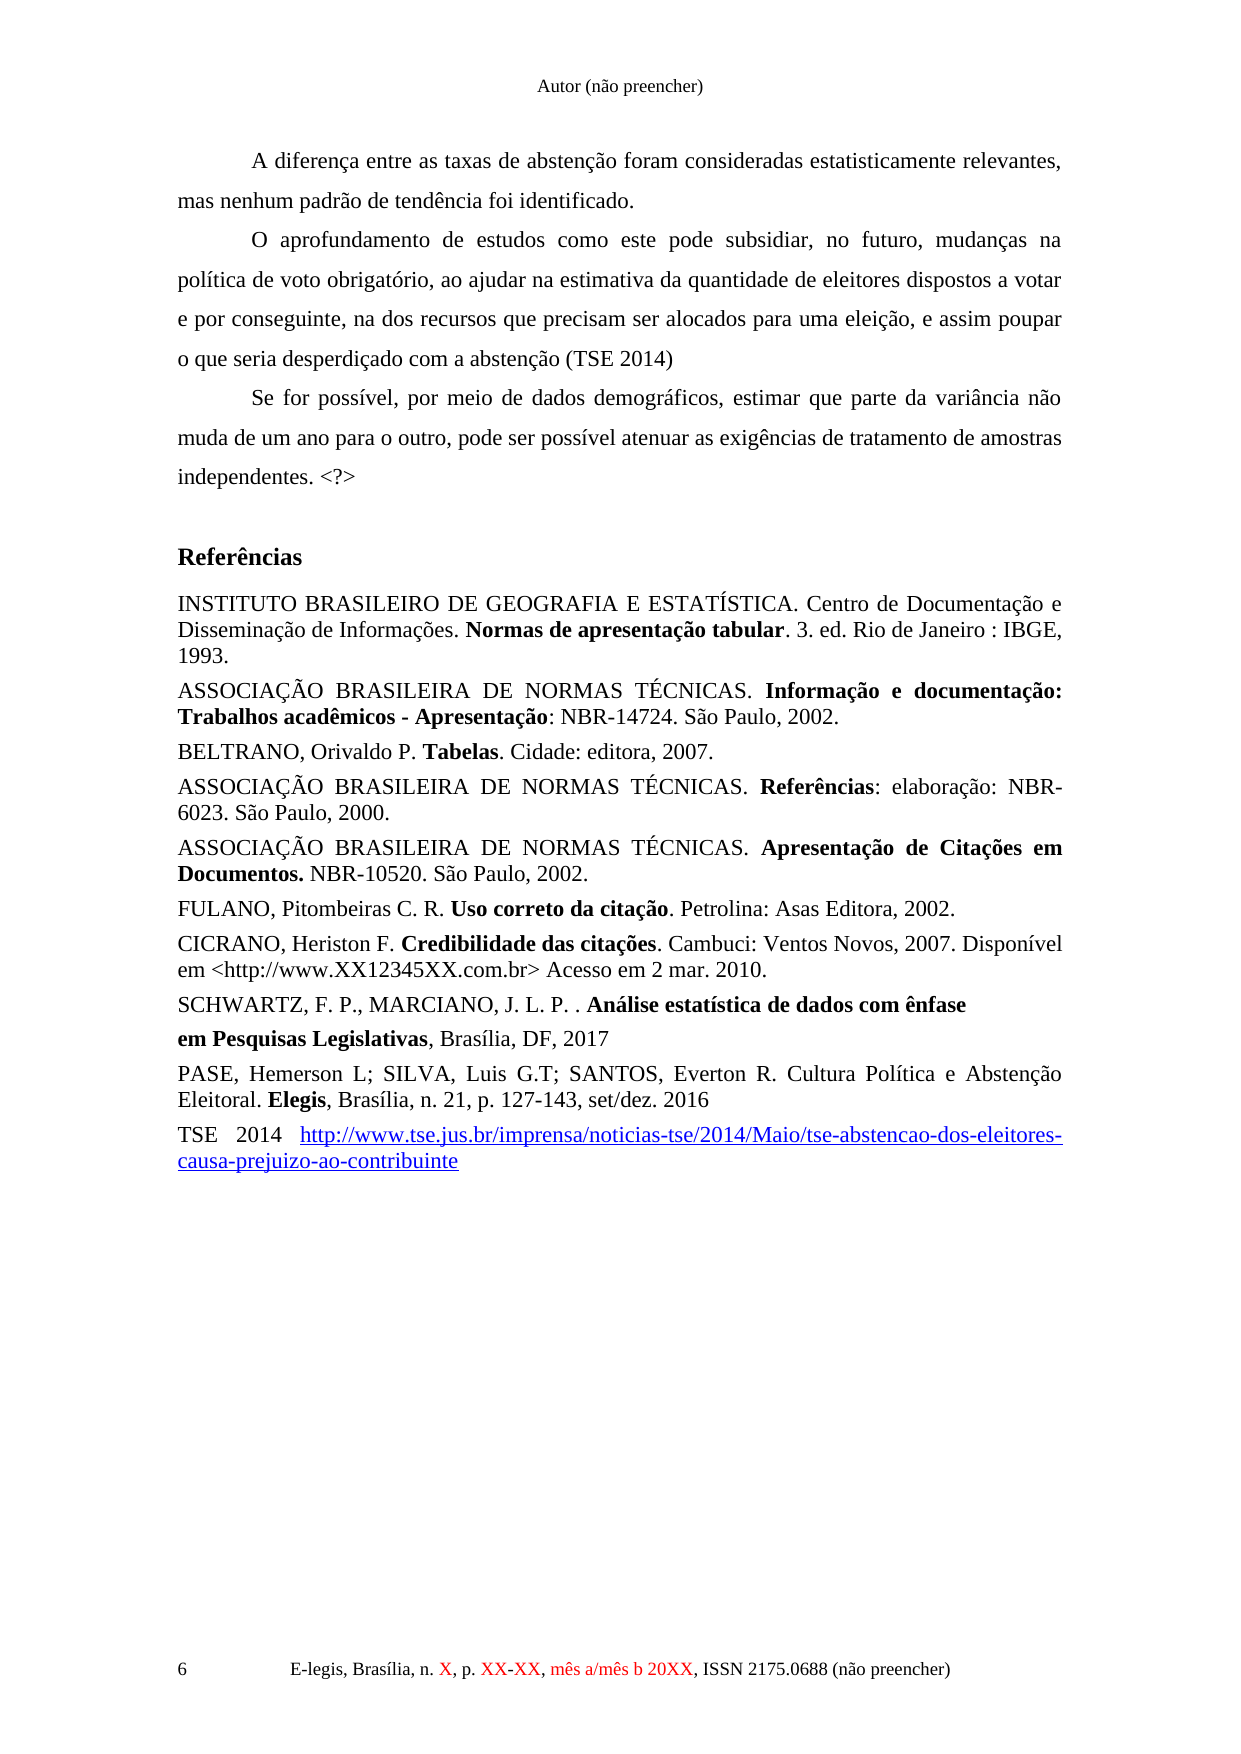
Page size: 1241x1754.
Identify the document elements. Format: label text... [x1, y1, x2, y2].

text O aprofundamento de estudos como este pode subsidiar, no futuro, mudanças na política de voto obrigatório, ao ajudar na estimativa da quantidade de eleitores dispostos a votar e por conseguinte, na dos recursos que precisam ser alocados para uma eleição, e assim poupar o que seria desperdiçado com a abstenção (TSE 2014) [177, 227, 1063, 371]
text ASSOCIAÇÃO BRASILEIRA DE NORMAS TÉCNICAS. Informação e documentação: Trabalhos acadêmicos - Apresentação: NBR-14724. São Paulo, 2002. [177, 677, 1063, 730]
text FULANO, Pitombeiras C. R. Uso correto da citação. Petrolina: Asas Editora, 2002. [177, 895, 1063, 921]
text INSTITUTO BRASILEIRO DE GEOGRAFIA E ESTATÍSTICA. Centro de Documentação e Disseminação de Informações. Normas de apresentação tabular. 3. ed. Rio de Janeiro : IBGE, 1993. [177, 590, 1063, 669]
text Referências [177, 542, 1063, 571]
text ASSOCIAÇÃO BRASILEIRA DE NORMAS TÉCNICAS. Apresentação de Citações em Documentos. NBR-10520. São Paulo, 2002. [177, 834, 1063, 887]
text SCHWARTZ, F. P., MARCIANO, J. L. P. . Análise estatística de dados com ênfase [177, 991, 1063, 1017]
text ASSOCIAÇÃO BRASILEIRA DE NORMAS TÉCNICAS. Referências: elaboração: NBR-6023. São Paulo, 2000. [177, 773, 1063, 826]
text BELTRANO, Orivaldo P. Tabelas. Cidade: editora, 2007. [177, 738, 1063, 764]
text TSE 2014 http://www.tse.jus.br/imprensa/noticias-tse/2014/Maio/tse-abstencao-dos-eleitores-causa-prejuizo-ao-contribuinte [177, 1121, 1063, 1174]
text em Pesquisas Legislativas, Brasília, DF, 2017 [177, 1025, 1063, 1052]
text A diferença entre as taxas de abstenção foram consideradas estatisticamente relevantes, mas nenhum padrão de tendência foi identificado. [177, 148, 1063, 213]
text CICRANO, Heriston F. Credibilidade das citações. Cambuci: Ventos Novos, 2007. Disponível em <http://www.XX12345XX.com.br> Acesso em 2 mar. 2010. [177, 929, 1063, 982]
text PASE, Hemerson L; SILVA, Luis G.T; SANTOS, Everton R. Cultura Política e Abstenção Eleitoral. Elegis, Brasília, n. 21, p. 127-143, set/dez. 2016 [177, 1060, 1063, 1113]
text Se for possível, por meio de dados demográficos, estimar que parte da variância não muda de um ano para o outro, pode ser possível atenuar as exigências de tratamento de amostras independentes. <?> [177, 384, 1063, 490]
